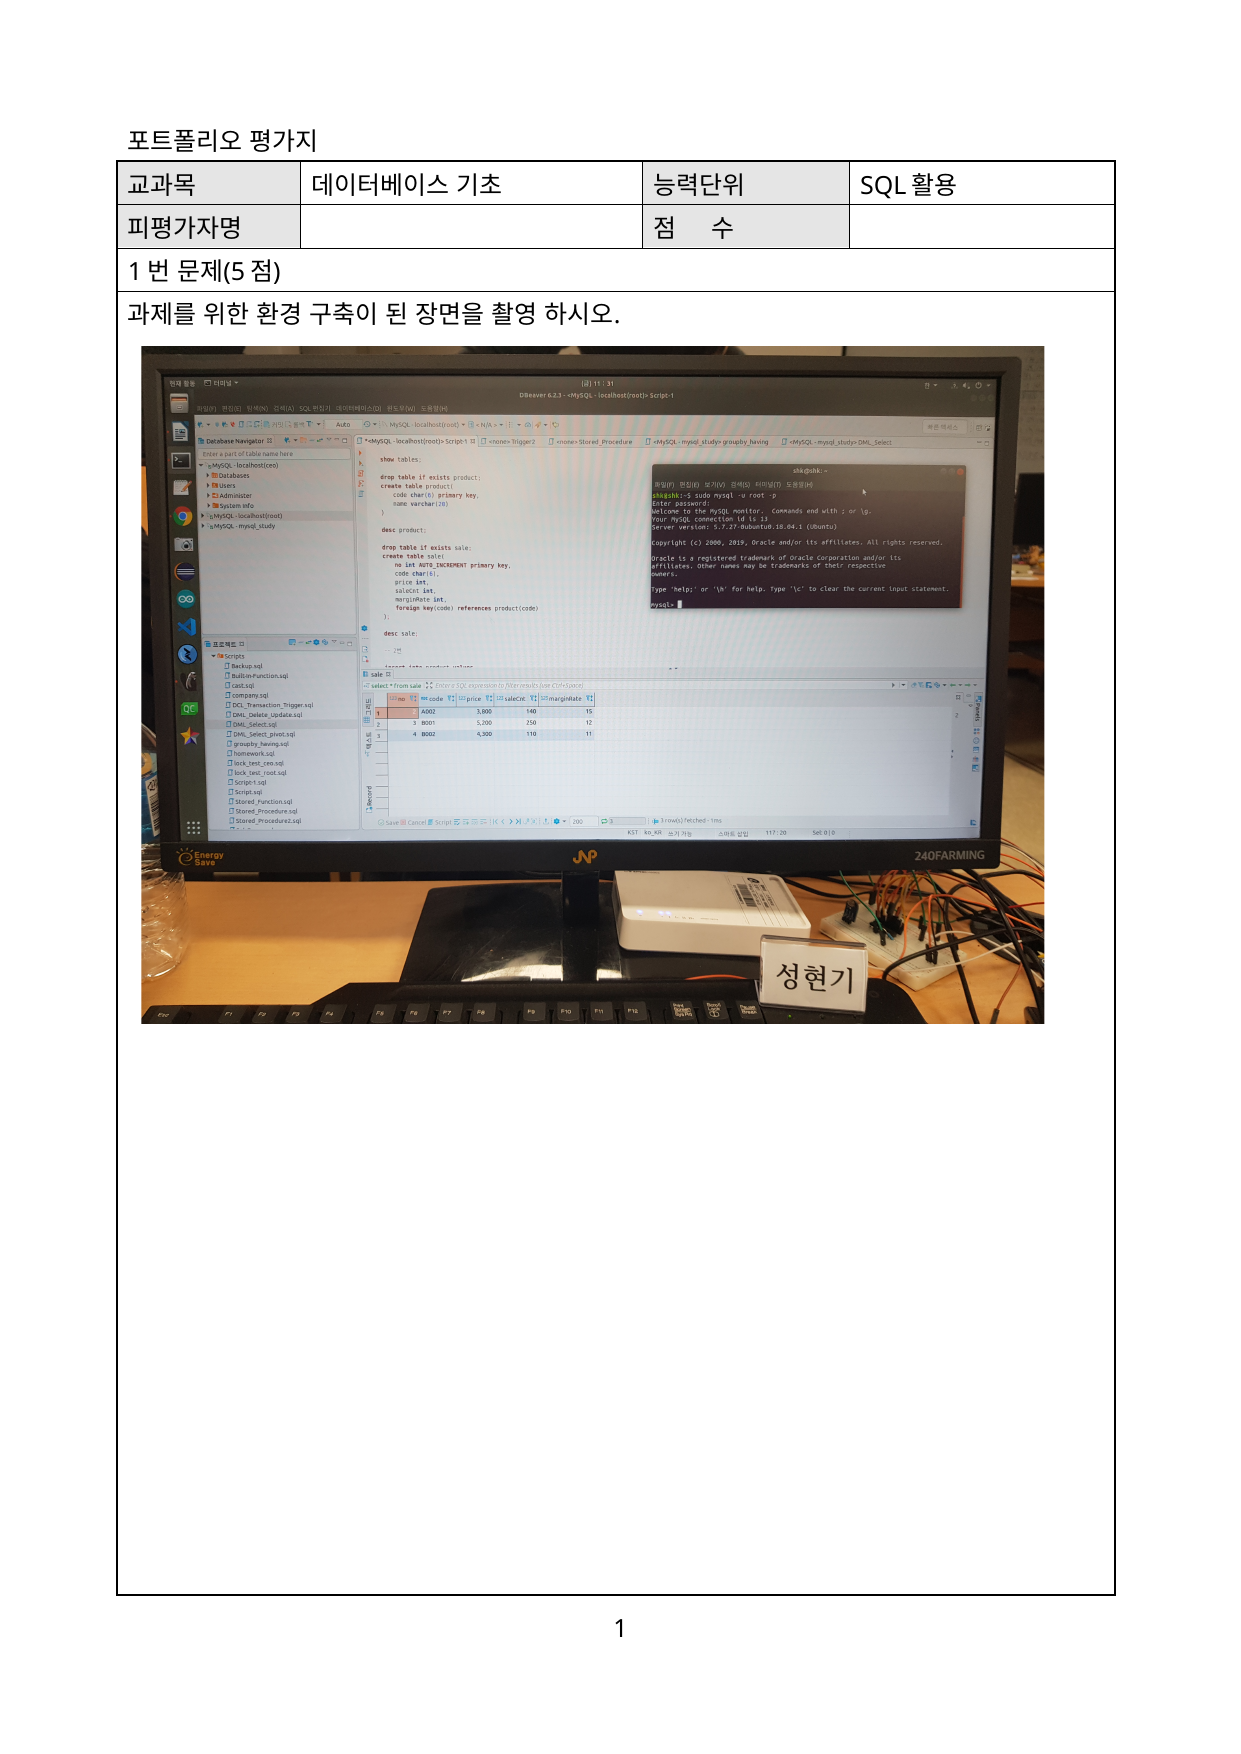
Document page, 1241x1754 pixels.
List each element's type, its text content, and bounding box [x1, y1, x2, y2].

table_cell 능력단위 [643, 162, 849, 204]
table_cell 과제를 위한 환경 구축이 된 장면을 촬영 하시오. [118, 292, 1114, 1594]
picture [141, 346, 1045, 1024]
table_header [616, 118, 1115, 160]
table_cell 데이터베이스 기초 [301, 162, 642, 204]
table_cell SQL활용 [850, 162, 1114, 204]
table_cell [850, 205, 1114, 247]
table_cell 1번 문제(5점) [118, 249, 1114, 291]
table_cell 교과목 [118, 162, 300, 204]
table_header 포트폴리오 평가지 [117, 118, 616, 160]
table_cell 피평가자명 [118, 205, 300, 247]
table_cell 점 수 [643, 205, 849, 247]
table_cell [301, 205, 642, 247]
